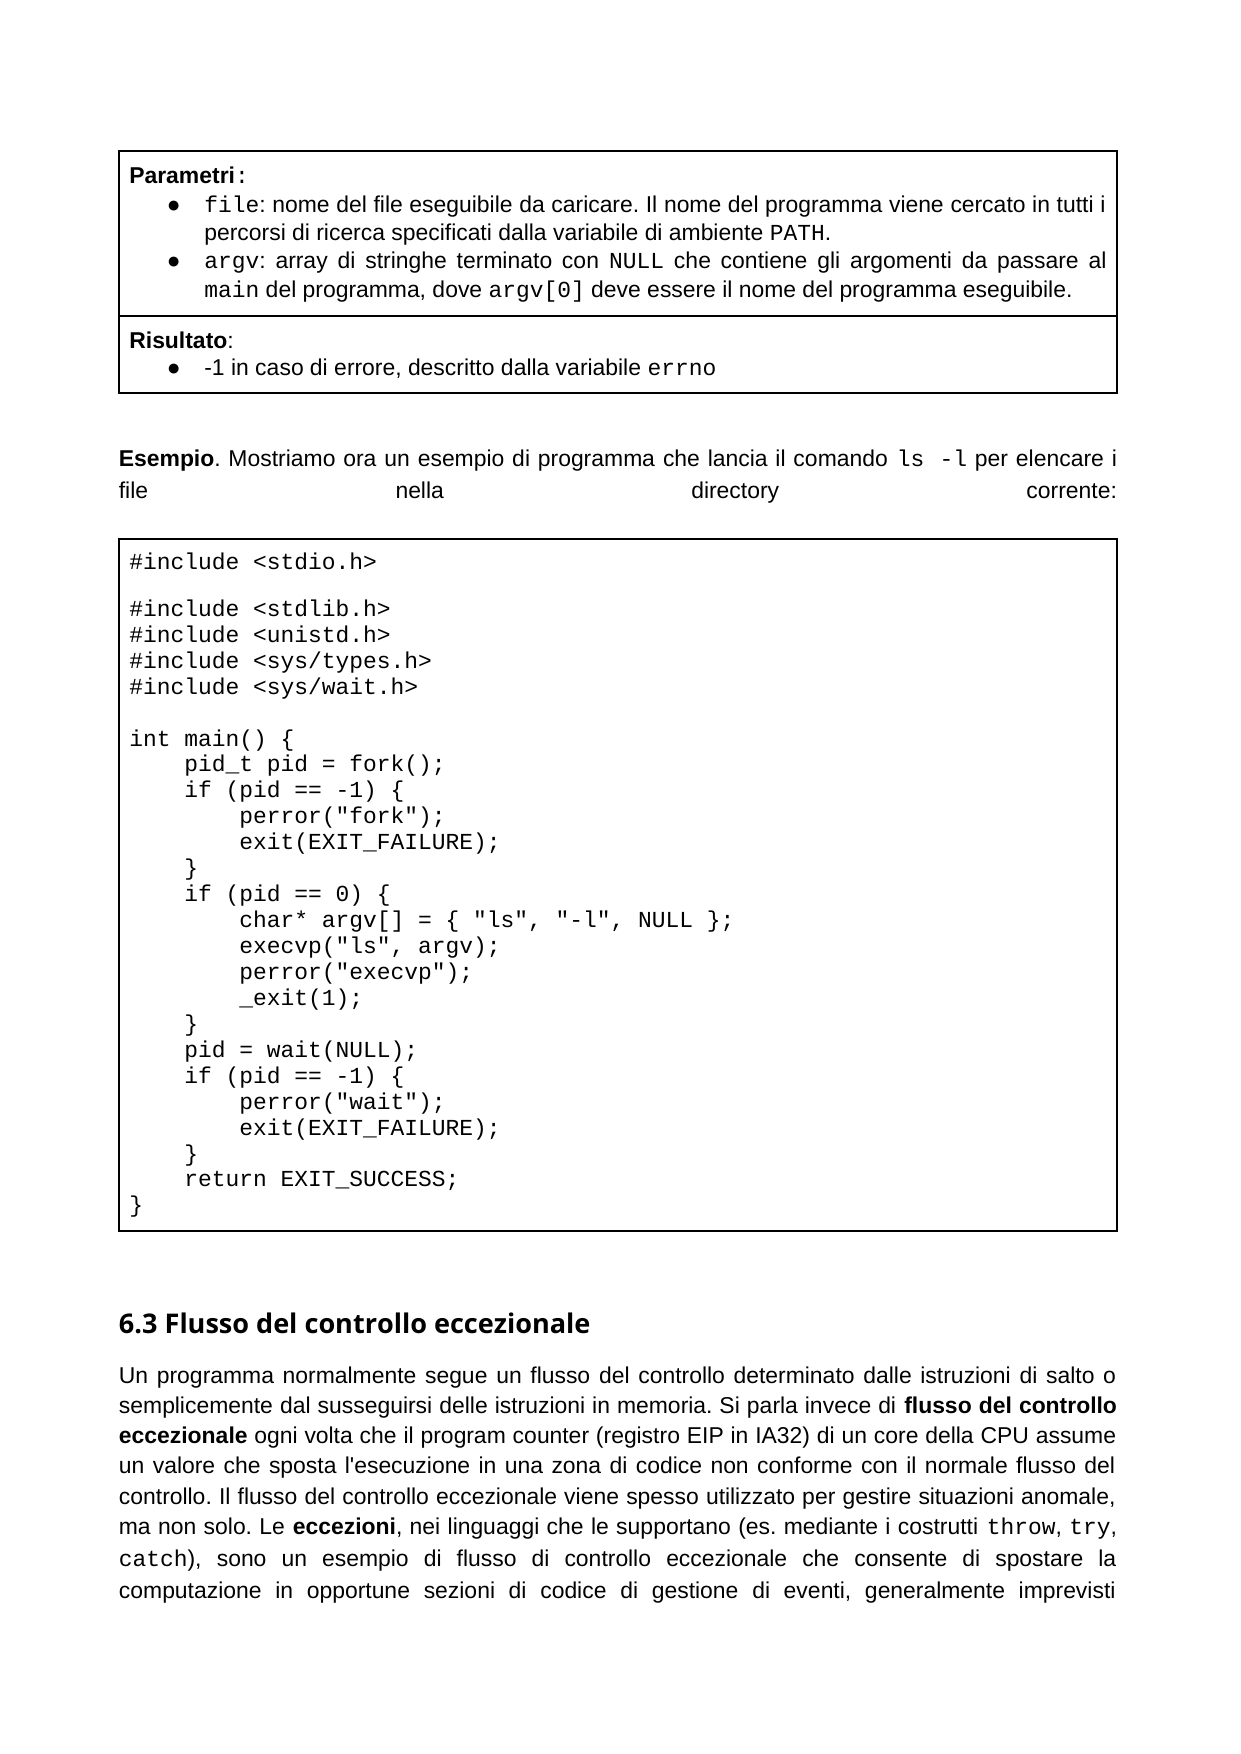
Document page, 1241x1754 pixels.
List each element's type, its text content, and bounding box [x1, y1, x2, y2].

table_header #include <stdio.h> #include <stdlib.h> #include <unistd.h> #include <sys/types.h> #include <sys/wait.h> int main() { pid_t pid = fork(); if (pid == -1) { perror("fork"); exit(EXIT_FAILURE); } if (pid == 0) { char* argv[] = { "ls", "-l", NULL }; execvp("ls", argv); perror("execvp"); _exit(1); } pid = wait(NULL); if (pid == -1) { perror("wait"); exit(EXIT_FAILURE); } return EXIT_SUCCESS; } [120, 540, 1116, 1230]
table_cell Parametri: file: nome del file eseguibile da caricare. Il nome del programma viene cercato in tutti i percorsi di ricerca specificati dalla variabile di ambiente PATH. argv: array di stringhe terminato con NULL che contiene gli argomenti da passare al main del programma, dove argv[0] deve essere il nome del programma eseguibile. [120, 152, 1116, 314]
text Esempio. Mostriamo ora un esempio di programma che lancia il comando ls -l per elencare i file nella directory corrente: [119, 415, 1117, 534]
subtitle 6.3 Flusso del controllo eccezionale [119, 1304, 1117, 1341]
text Un programma normalmente segue un flusso del controllo determinato dalle istruzioni di salto o semplicemente dal susseguirsi delle istruzioni in memoria. Si parla invece di flusso del controllo eccezionale ogni volta che il program counter (registro EIP in IA32) di un core della CPU assume un valore che sposta l'esecuzione in una zona di codice non conforme con il normale flusso del controllo. Il flusso del controllo eccezionale viene spesso utilizzato per gestire situazioni anomale, ma non solo. Le eccezioni, nei linguaggi che le supportano (es. mediante i costrutti throw, try, catch), sono un esempio di flusso di controllo eccezionale che consente di spostare la computazione in opportune sezioni di codice di gestione di eventi, generalmente imprevisti [119, 1362, 1117, 1603]
table_cell Risultato: -1 in caso di errore, descritto dalla variabile errno [120, 317, 1116, 392]
